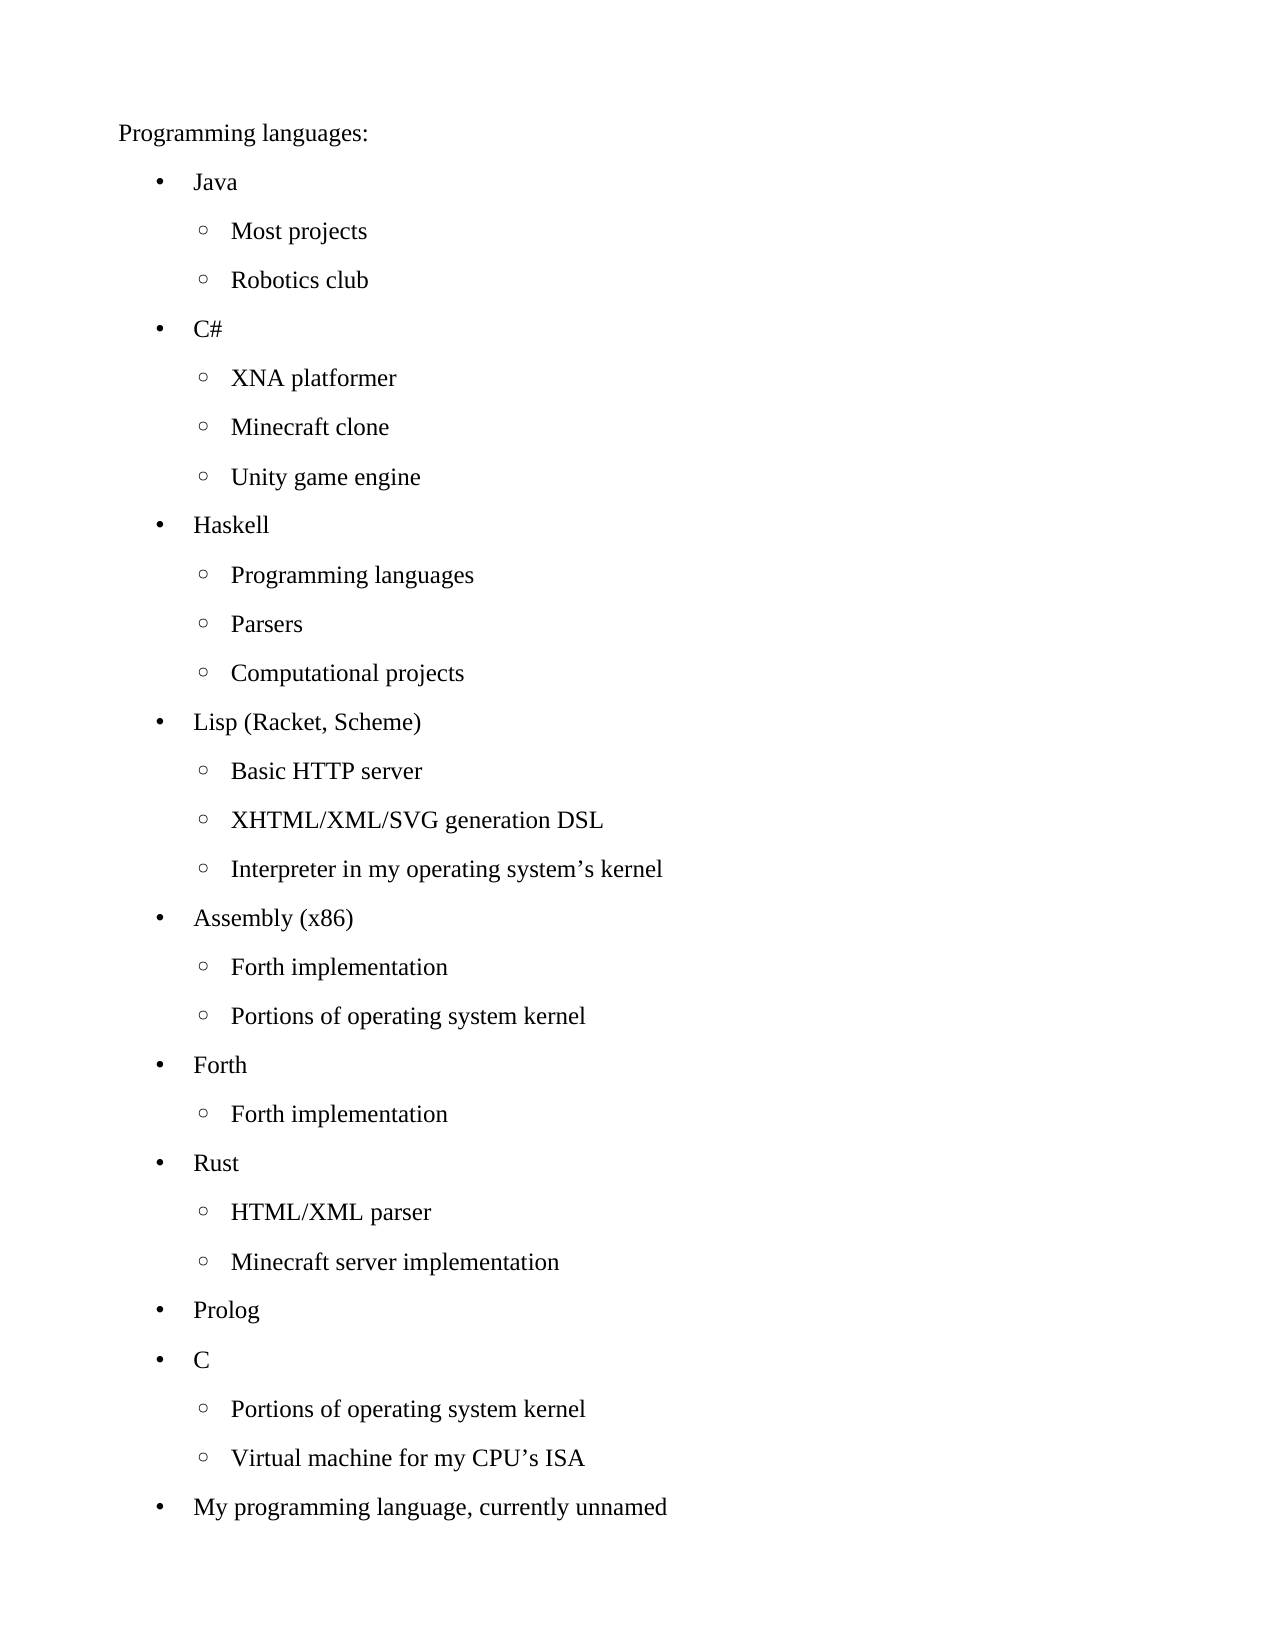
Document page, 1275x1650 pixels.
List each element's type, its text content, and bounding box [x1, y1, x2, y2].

list Most projects [193, 216, 1157, 245]
list Parsers [193, 609, 1157, 637]
list Computational projects [193, 658, 1157, 687]
list Haskell [156, 511, 1157, 539]
list Programming languages [193, 560, 1157, 588]
list Minecraft clone [193, 412, 1157, 441]
list Forth implementation [193, 952, 1157, 981]
list Rust [156, 1148, 1157, 1177]
list Java [156, 167, 1157, 196]
list Lisp (Racket, Scheme) [156, 707, 1157, 736]
list Unity game engine [193, 462, 1157, 490]
list Forth implementation [193, 1099, 1157, 1128]
list C [156, 1345, 1157, 1373]
list Portions of operating system kernel [193, 1001, 1157, 1030]
list Interpreter in my operating system’s kernel [193, 854, 1157, 883]
list Minecraft server implementation [193, 1247, 1157, 1275]
list Virtual machine for my CPU’s ISA [193, 1443, 1157, 1472]
list Basic HTTP server [193, 756, 1157, 785]
text Programming languages: [118, 118, 1157, 147]
list Forth [156, 1050, 1157, 1079]
list Robotics club [193, 265, 1157, 294]
list XHTML/XML/SVG generation DSL [193, 805, 1157, 834]
list XNA platformer [193, 363, 1157, 392]
list Prolog [156, 1296, 1157, 1324]
list HTML/XML parser [193, 1197, 1157, 1226]
list Assembly (x86) [156, 903, 1157, 932]
list Portions of operating system kernel [193, 1394, 1157, 1422]
list C# [156, 314, 1157, 343]
list My programming language, currently unnamed [156, 1492, 1157, 1521]
